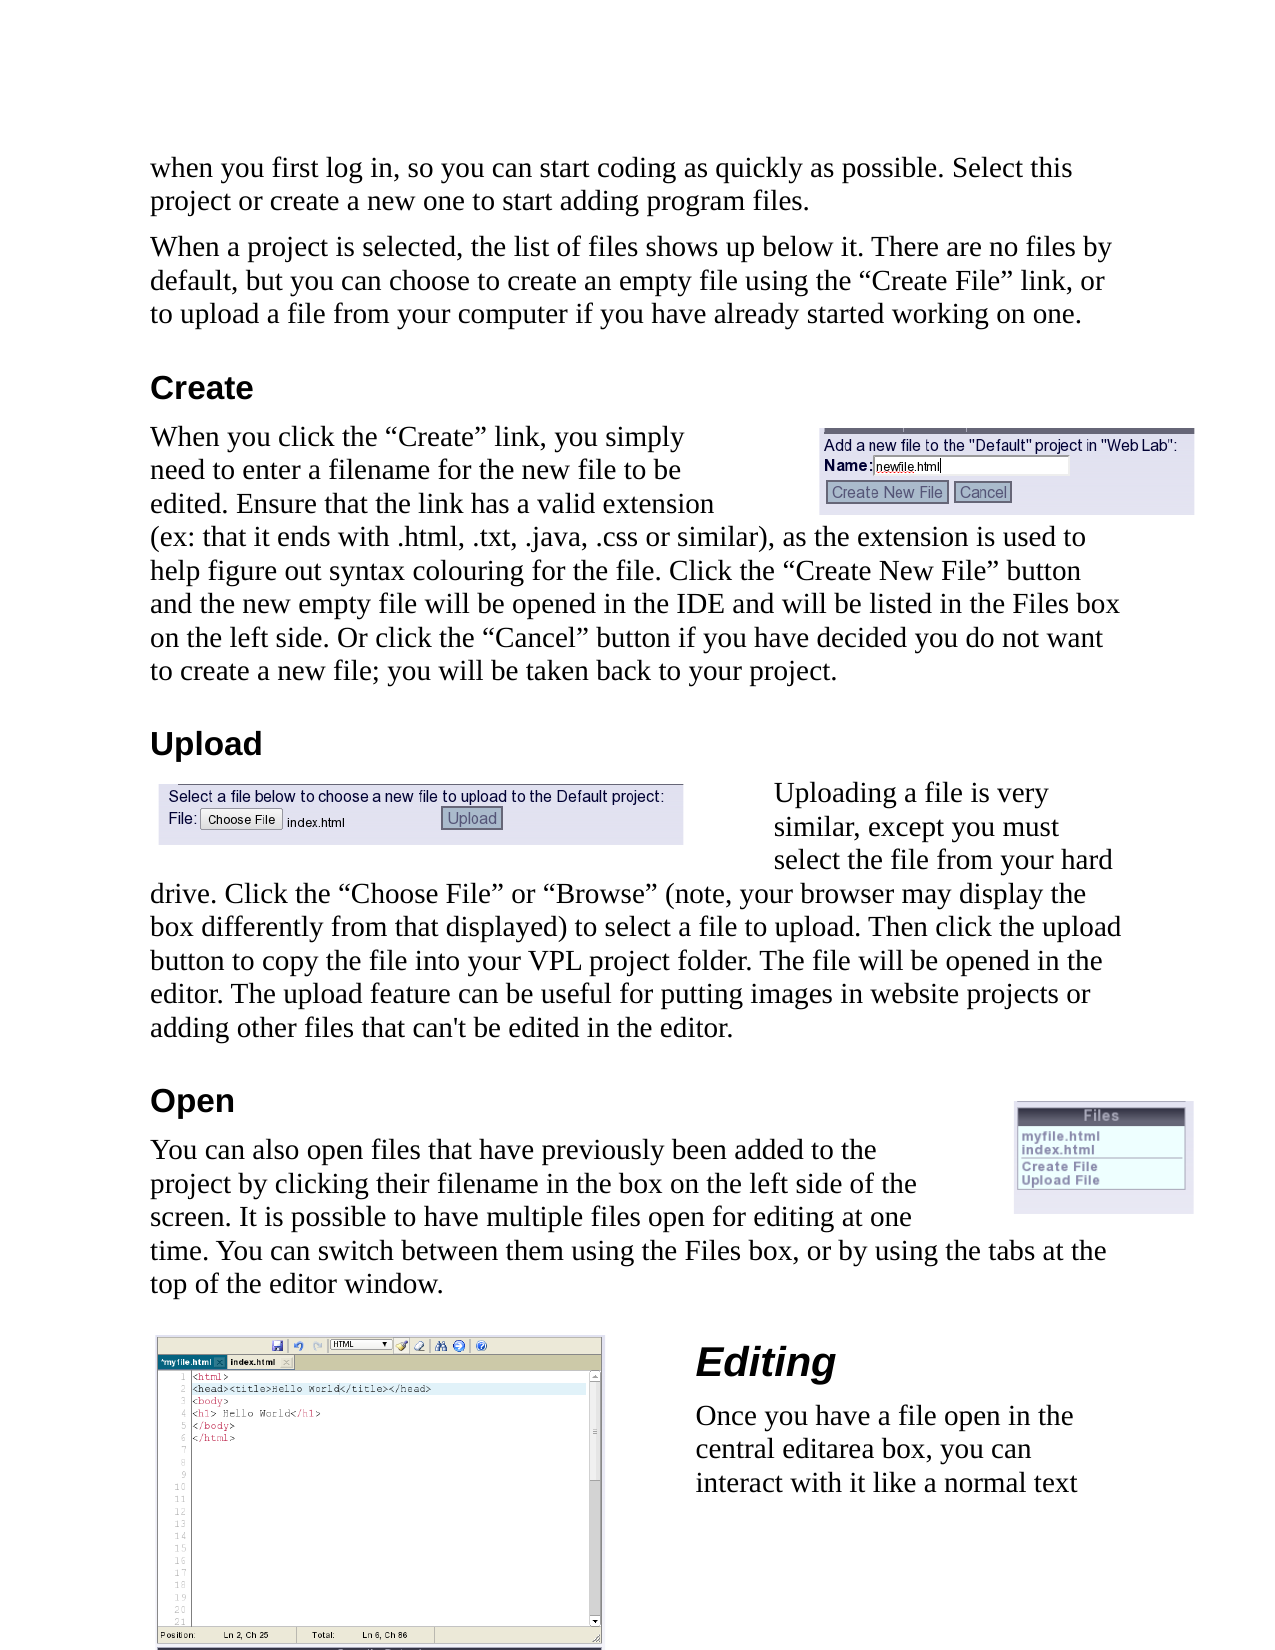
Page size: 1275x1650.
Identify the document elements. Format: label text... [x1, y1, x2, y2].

subtitle Open [150, 1081, 1125, 1120]
subtitle Create [150, 368, 1125, 406]
text You can also open files that have previously been added to the project by clicking their filename in the box on the left side of the screen. It is possible to have multiple files open for editing at one time. You can switch between them using the Files box, or by using the tabs at the top of the editor window. [150, 1132, 1125, 1300]
text when you first log in, so you can start coding as quickly as possible. Select this project or create a new one to start adding program files. [150, 150, 1125, 217]
text When a project is selected, the list of files shows up below it. There are no files by default, but you can choose to create an empty file using the “Create File” link, or to upload a file from your computer if you have already started working on one. [150, 229, 1125, 330]
picture [819, 428, 1195, 515]
text When you click the “Create” link, you simply need to enter a filename for the new file to be edited. Ensure that the link has a valid extension (ex: that it ends with .html, .txt, .java, .css or similar), as the extension is used to help figure out syntax colouring for the file. Click the “Create New File” button and the new empty file will be opened in the IDE and will be listed in the Files box on the left side. Or click the “Cancel” button if you have decided you do not want to create a new file; you will be taken back to your project. [150, 419, 1125, 687]
subtitle Editing [606, 1337, 1125, 1385]
text Once you have a file open in the central editarea box, you can interact with it like a normal text [606, 1398, 1125, 1498]
subtitle Upload [150, 724, 1125, 763]
subtitle [150, 1337, 155, 1385]
picture [155, 1335, 606, 1650]
picture [158, 784, 684, 845]
picture [1013, 1101, 1194, 1214]
text Uploading a file is very similar, except you must select the file from your hard drive. Click the “Choose File” or “Browse” (note, your browser may display the box differently from that displayed) to select a file to upload. Then click the upload button to copy the file into your VPL project folder. The file will be opened in the editor. The upload feature can be useful for putting images in website projects or adding other files that can't be edited in the editor. [150, 775, 1125, 1044]
